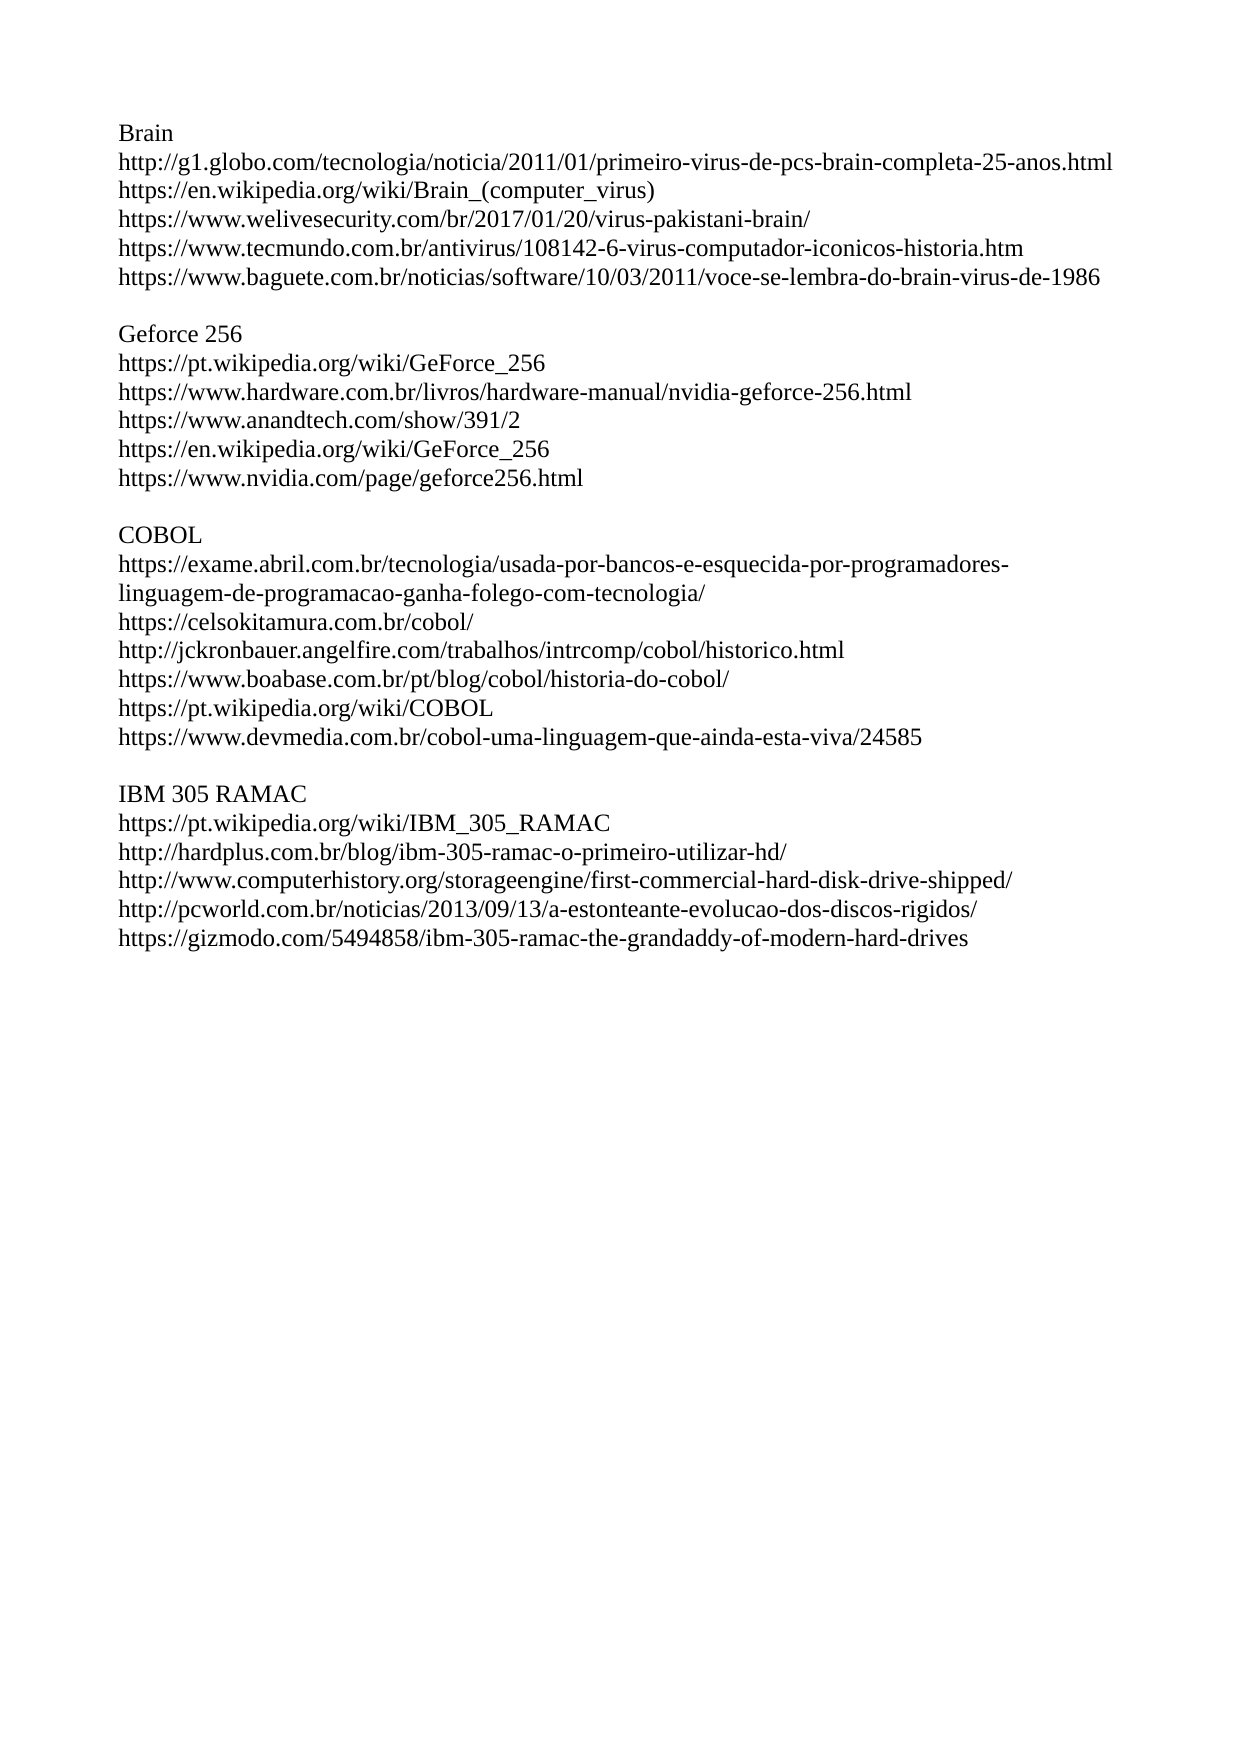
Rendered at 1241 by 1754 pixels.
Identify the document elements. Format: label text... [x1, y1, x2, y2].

text COBOL [118, 521, 1122, 549]
text Geforce 256 [118, 319, 1122, 348]
text https://www.boabase.com.br/pt/blog/cobol/historia-do-cobol/ [118, 664, 1122, 693]
text https://en.wikipedia.org/wiki/GeForce_256 [118, 434, 1122, 463]
text https://www.hardware.com.br/livros/hardware-manual/nvidia-geforce-256.html [118, 377, 1122, 406]
text http://pcworld.com.br/noticias/2013/09/13/a-estonteante-evolucao-dos-discos-rigidos/ [118, 894, 1122, 923]
text https://celsokitamura.com.br/cobol/ [118, 607, 1122, 636]
text IBM 305 RAMAC [118, 779, 1122, 808]
text https://www.anandtech.com/show/391/2 [118, 406, 1122, 434]
text http://jckronbauer.angelfire.com/trabalhos/intrcomp/cobol/historico.html [118, 636, 1122, 664]
text http://www.computerhistory.org/storageengine/first-commercial-hard-disk-drive-shipped/ [118, 866, 1122, 894]
text https://pt.wikipedia.org/wiki/COBOL [118, 693, 1122, 722]
text http://hardplus.com.br/blog/ibm-305-ramac-o-primeiro-utilizar-hd/ [118, 837, 1122, 866]
text https://www.baguete.com.br/noticias/software/10/03/2011/voce-se-lembra-do-brain-virus-de-1986 [118, 262, 1122, 291]
text https://exame.abril.com.br/tecnologia/usada-por-bancos-e-esquecida-por-programadores-linguagem-de-programacao-ganha-folego-com-tecnologia/ [118, 549, 1122, 607]
text Brain [118, 118, 1122, 147]
text https://www.nvidia.com/page/geforce256.html [118, 463, 1122, 492]
text https://www.welivesecurity.com/br/2017/01/20/virus-pakistani-brain/ [118, 204, 1122, 233]
text https://en.wikipedia.org/wiki/Brain_(computer_virus) [118, 176, 1122, 204]
text https://pt.wikipedia.org/wiki/IBM_305_RAMAC [118, 808, 1122, 837]
text https://gizmodo.com/5494858/ibm-305-ramac-the-grandaddy-of-modern-hard-drives [118, 923, 1122, 952]
text https://www.tecmundo.com.br/antivirus/108142-6-virus-computador-iconicos-historia.htm [118, 233, 1122, 262]
text https://pt.wikipedia.org/wiki/GeForce_256 [118, 348, 1122, 377]
text http://g1.globo.com/tecnologia/noticia/2011/01/primeiro-virus-de-pcs-brain-completa-25-anos.html [118, 147, 1122, 176]
text https://www.devmedia.com.br/cobol-uma-linguagem-que-ainda-esta-viva/24585 [118, 722, 1122, 751]
